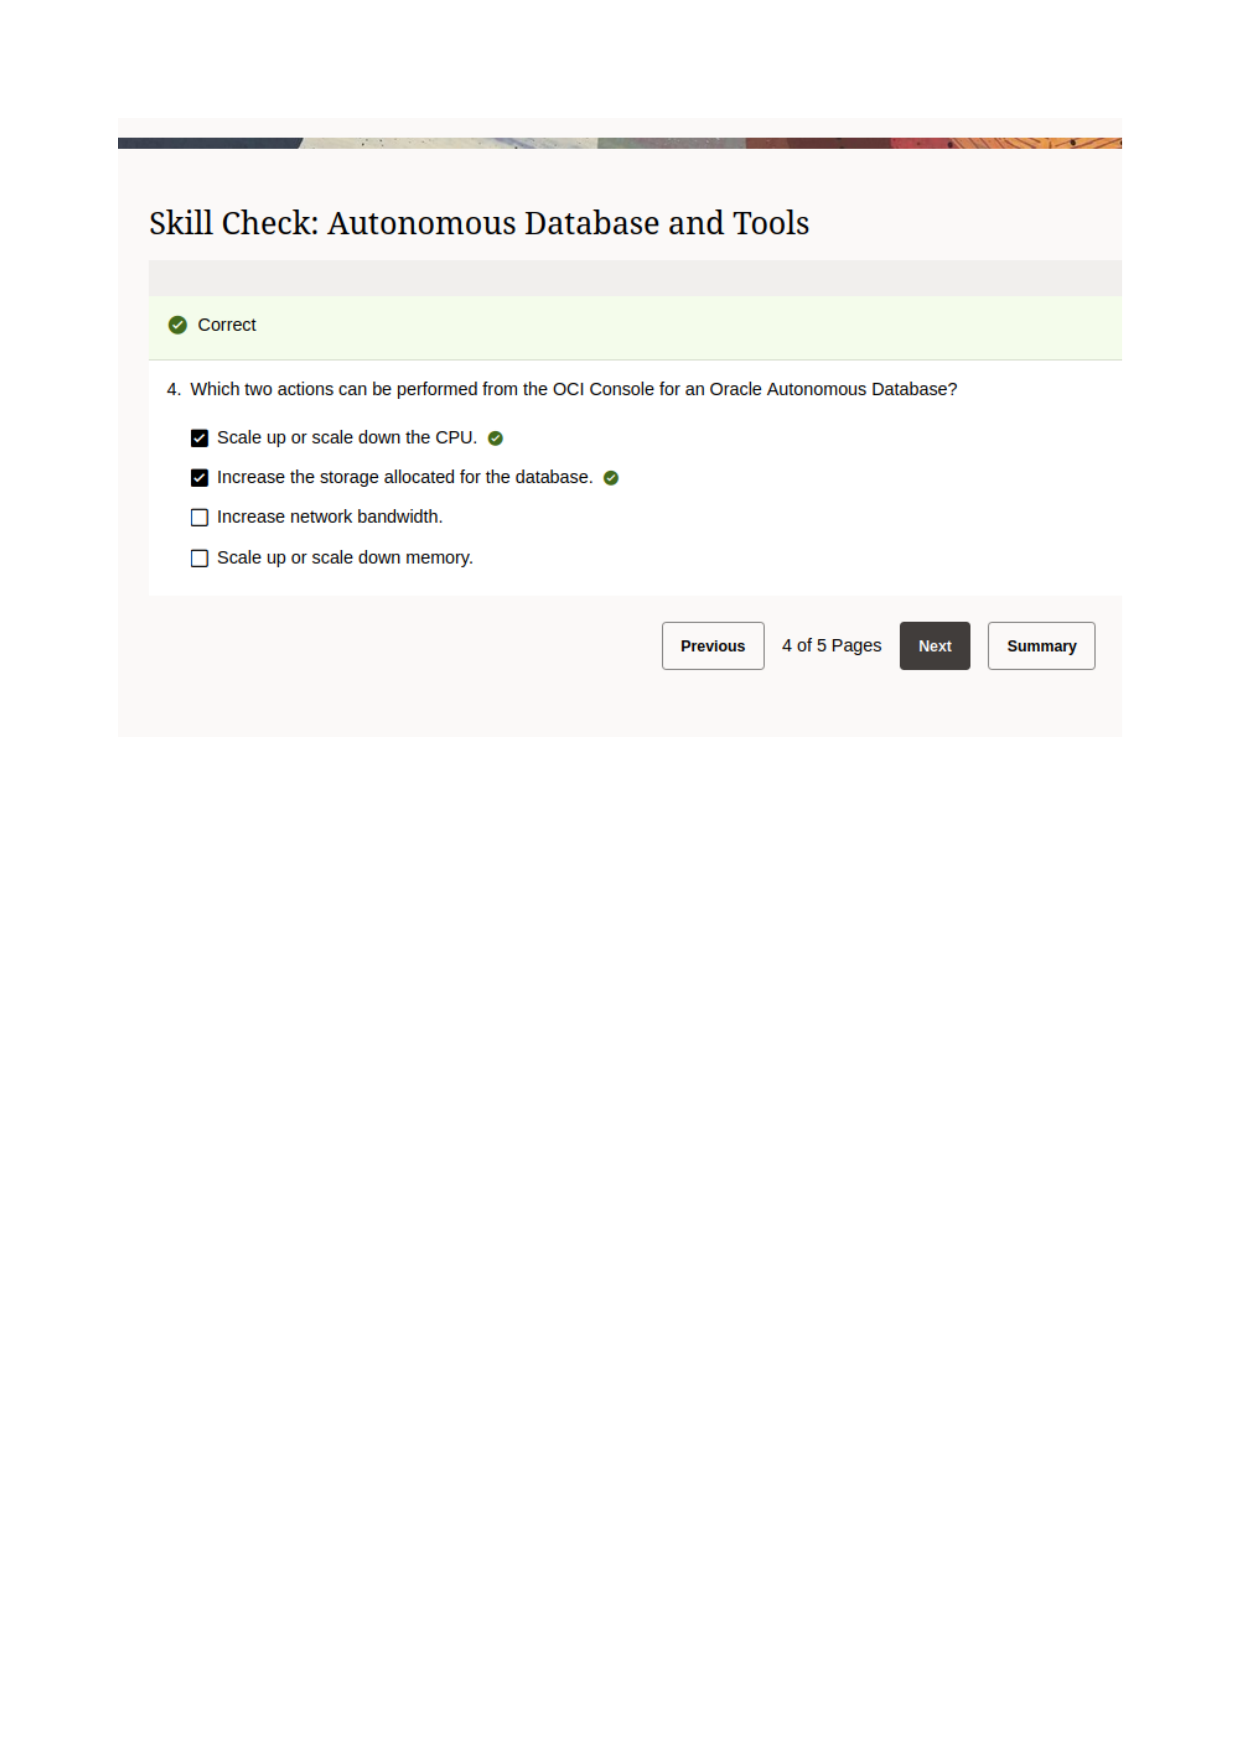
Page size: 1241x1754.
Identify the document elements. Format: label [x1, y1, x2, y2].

picture [118, 118, 1123, 737]
